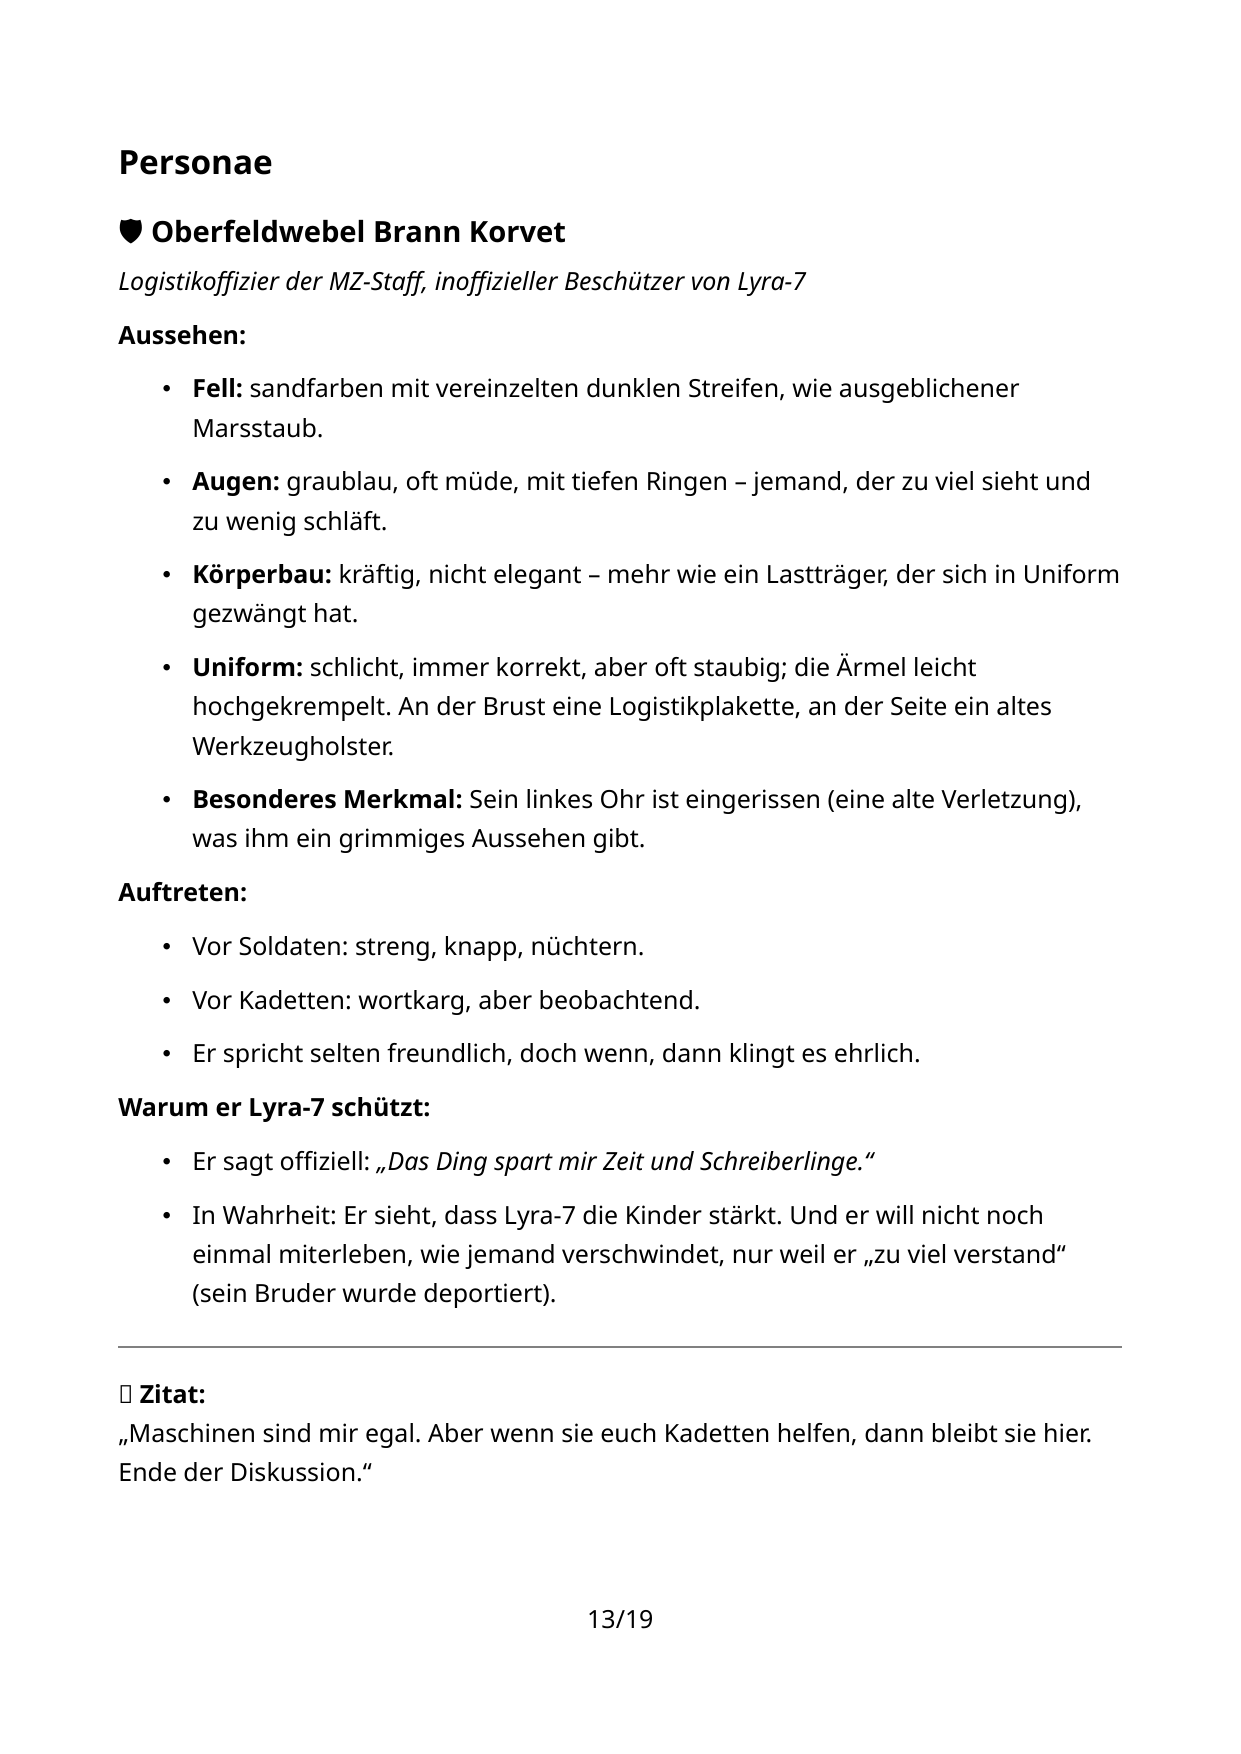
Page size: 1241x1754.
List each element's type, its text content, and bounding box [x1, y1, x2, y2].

list Vor Soldaten: streng, knapp, nüchtern. [162, 929, 1122, 963]
list Augen: graublau, oft müde, mit tiefen Ringen – jemand, der zu viel sieht und zu wenig schläft. [162, 464, 1122, 537]
text Auftreten: [118, 875, 1122, 909]
list Fell: sandfarben mit vereinzelten dunklen Streifen, wie ausgeblichener Marsstaub. [162, 371, 1122, 444]
list In Wahrheit: Er sieht, dass Lyra-7 die Kinder stärkt. Und er will nicht noch einmal miterleben, wie jemand verschwindet, nur weil er „zu viel verstand“ (sein Bruder wurde deportiert). [162, 1197, 1122, 1310]
list Er spricht selten freundlich, doch wenn, dann klingt es ehrlich. [162, 1036, 1122, 1070]
text 💭 Zitat: „Maschinen sind mir egal. Aber wenn sie euch Kadetten helfen, dann bleibt sie hier. Ende der Diskussion.“ [118, 1376, 1122, 1489]
list Vor Kadetten: wortkarg, aber beobachtend. [162, 982, 1122, 1016]
text Logistikoffizier der MZ-Staff, inoffizieller Beschützer von Lyra-7 [118, 264, 1122, 298]
list Er sagt offiziell: „Das Ding spart mir Zeit und Schreiberlinge.“ [162, 1144, 1122, 1178]
text Warum er Lyra-7 schützt: [118, 1090, 1122, 1124]
subtitle 🛡️ Oberfeldwebel Brann Korvet [118, 211, 1122, 251]
list Körperbau: kräftig, nicht elegant – mehr wie ein Lastträger, der sich in Uniform gezwängt hat. [162, 557, 1122, 630]
list Uniform: schlicht, immer korrekt, aber oft staubig; die Ärmel leicht hochgekrempelt. An der Brust eine Logistikplakette, an der Seite ein altes Werkzeugholster. [162, 650, 1122, 762]
subtitle Personae [118, 139, 1122, 184]
text Aussehen: [118, 317, 1122, 351]
list Besonderes Merkmal: Sein linkes Ohr ist eingerissen (eine alte Verletzung), was ihm ein grimmiges Aussehen gibt. [162, 782, 1122, 855]
